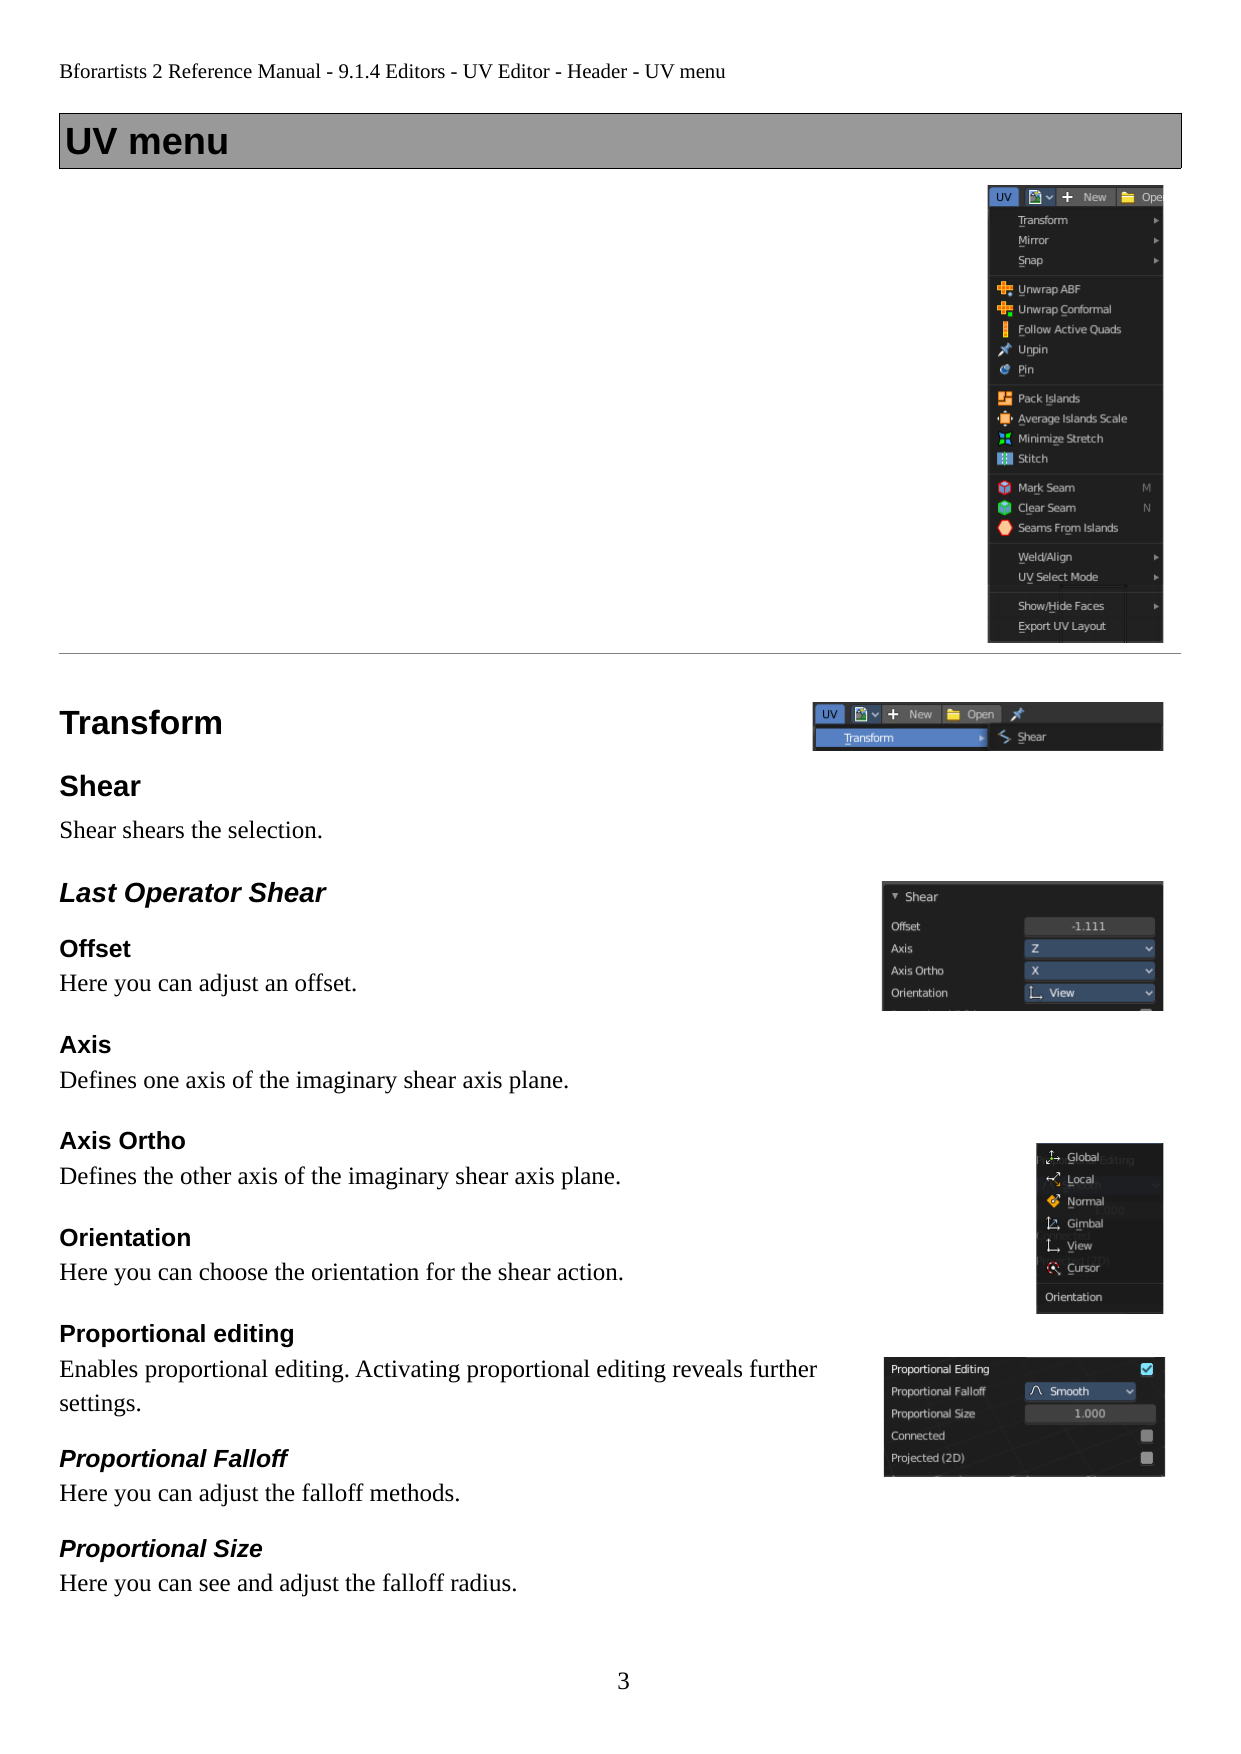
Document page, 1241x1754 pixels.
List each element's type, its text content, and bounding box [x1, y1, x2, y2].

text Here you can adjust the falloff methods. [59, 1478, 1181, 1507]
subtitle Proportional Falloff [59, 1444, 883, 1472]
subtitle [1166, 1444, 1181, 1472]
text Here you can adjust an offset. [59, 968, 881, 997]
picture [883, 1357, 1166, 1477]
text Shear shears the selection. [59, 815, 1181, 844]
text Enables proportional editing. Activating proportional editing reveals further settings. [59, 1354, 1181, 1417]
subtitle Proportional Size [59, 1534, 1181, 1562]
subtitle Offset [59, 934, 881, 962]
subtitle Axis [59, 1030, 1181, 1058]
picture [812, 702, 1164, 751]
picture [987, 185, 1164, 643]
subtitle [1164, 934, 1181, 962]
subtitle Transform [59, 703, 812, 742]
text Here you can see and adjust the falloff radius. [59, 1568, 1181, 1597]
text Defines one axis of the imaginary shear axis plane. [59, 1065, 1181, 1093]
subtitle [1164, 1223, 1181, 1251]
picture [881, 881, 1164, 1011]
subtitle Shear [59, 769, 1181, 803]
subtitle Orientation [59, 1223, 1036, 1251]
picture [1036, 1143, 1164, 1314]
subtitle Axis Ortho [59, 1126, 1181, 1155]
text Here you can choose the orientation for the shear action. [59, 1257, 1036, 1286]
subtitle [1164, 703, 1181, 742]
subtitle Last Operator Shear [59, 877, 1181, 909]
text Defines the other axis of the imaginary shear axis plane. [59, 1161, 1036, 1190]
table_header UV menu [60, 114, 1181, 168]
subtitle Proportional editing [59, 1319, 1181, 1348]
